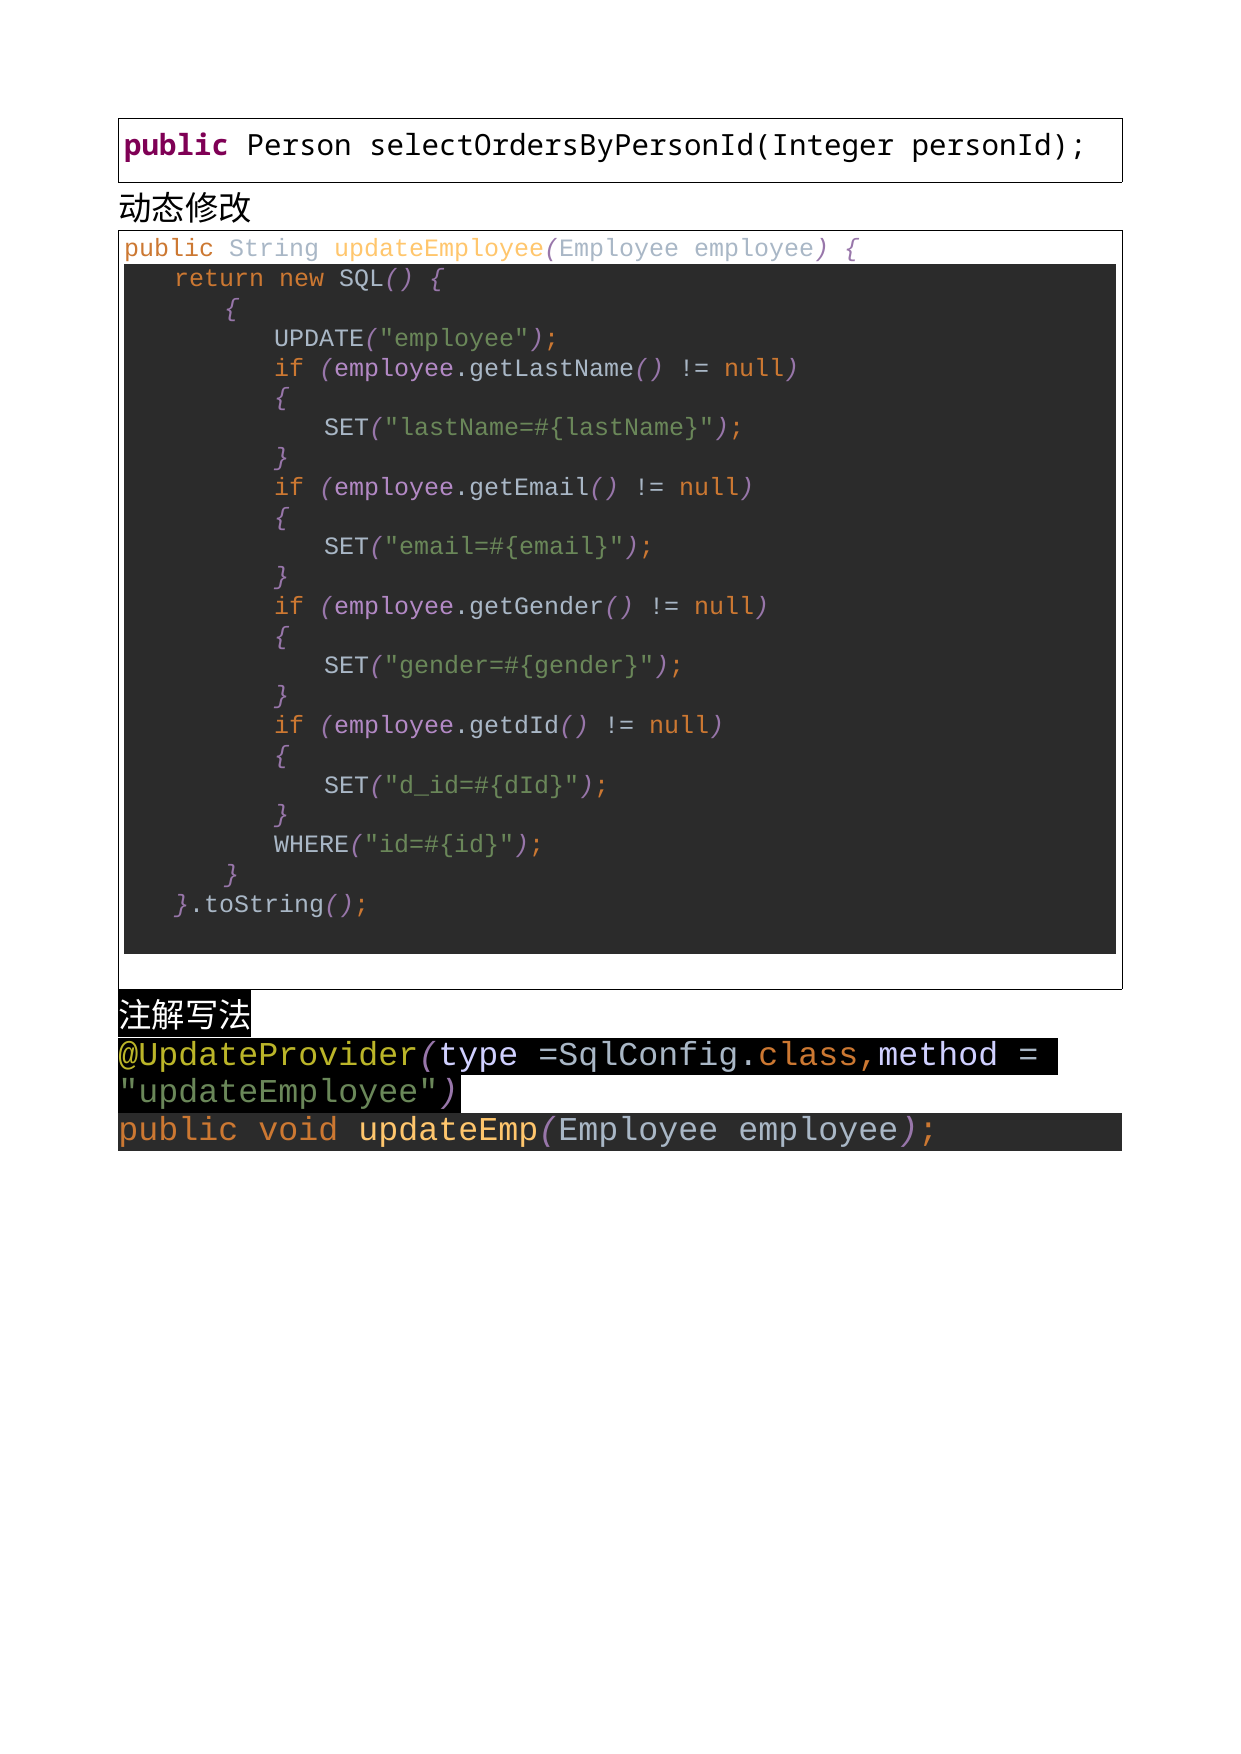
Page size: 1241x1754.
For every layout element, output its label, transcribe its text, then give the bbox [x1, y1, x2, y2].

text @UpdateProvider(type =SqlConfig.class,method = "updateEmployee") [118, 1037, 1122, 1113]
text 动态修改 [118, 183, 1122, 230]
text 注解写法 [118, 990, 1122, 1037]
table_header public String updateEmployee(Employee employee) { return new SQL() { { UPDATE("employee"); if (employee.getLastName() != null) { SET("lastName=#{lastName}"); } if (employee.getEmail() != null) { SET("email=#{email}"); } if (employee.getGender() != null) { SET("gender=#{gender}"); } if (employee.getdId() != null) { SET("d_id=#{dId}"); } WHERE("id=#{id}"); } }.toString(); [119, 231, 1122, 989]
table_header public Person selectOrdersByPersonId(Integer personId); [119, 119, 1122, 182]
text public void updateEmp(Employee employee); [118, 1113, 1122, 1151]
